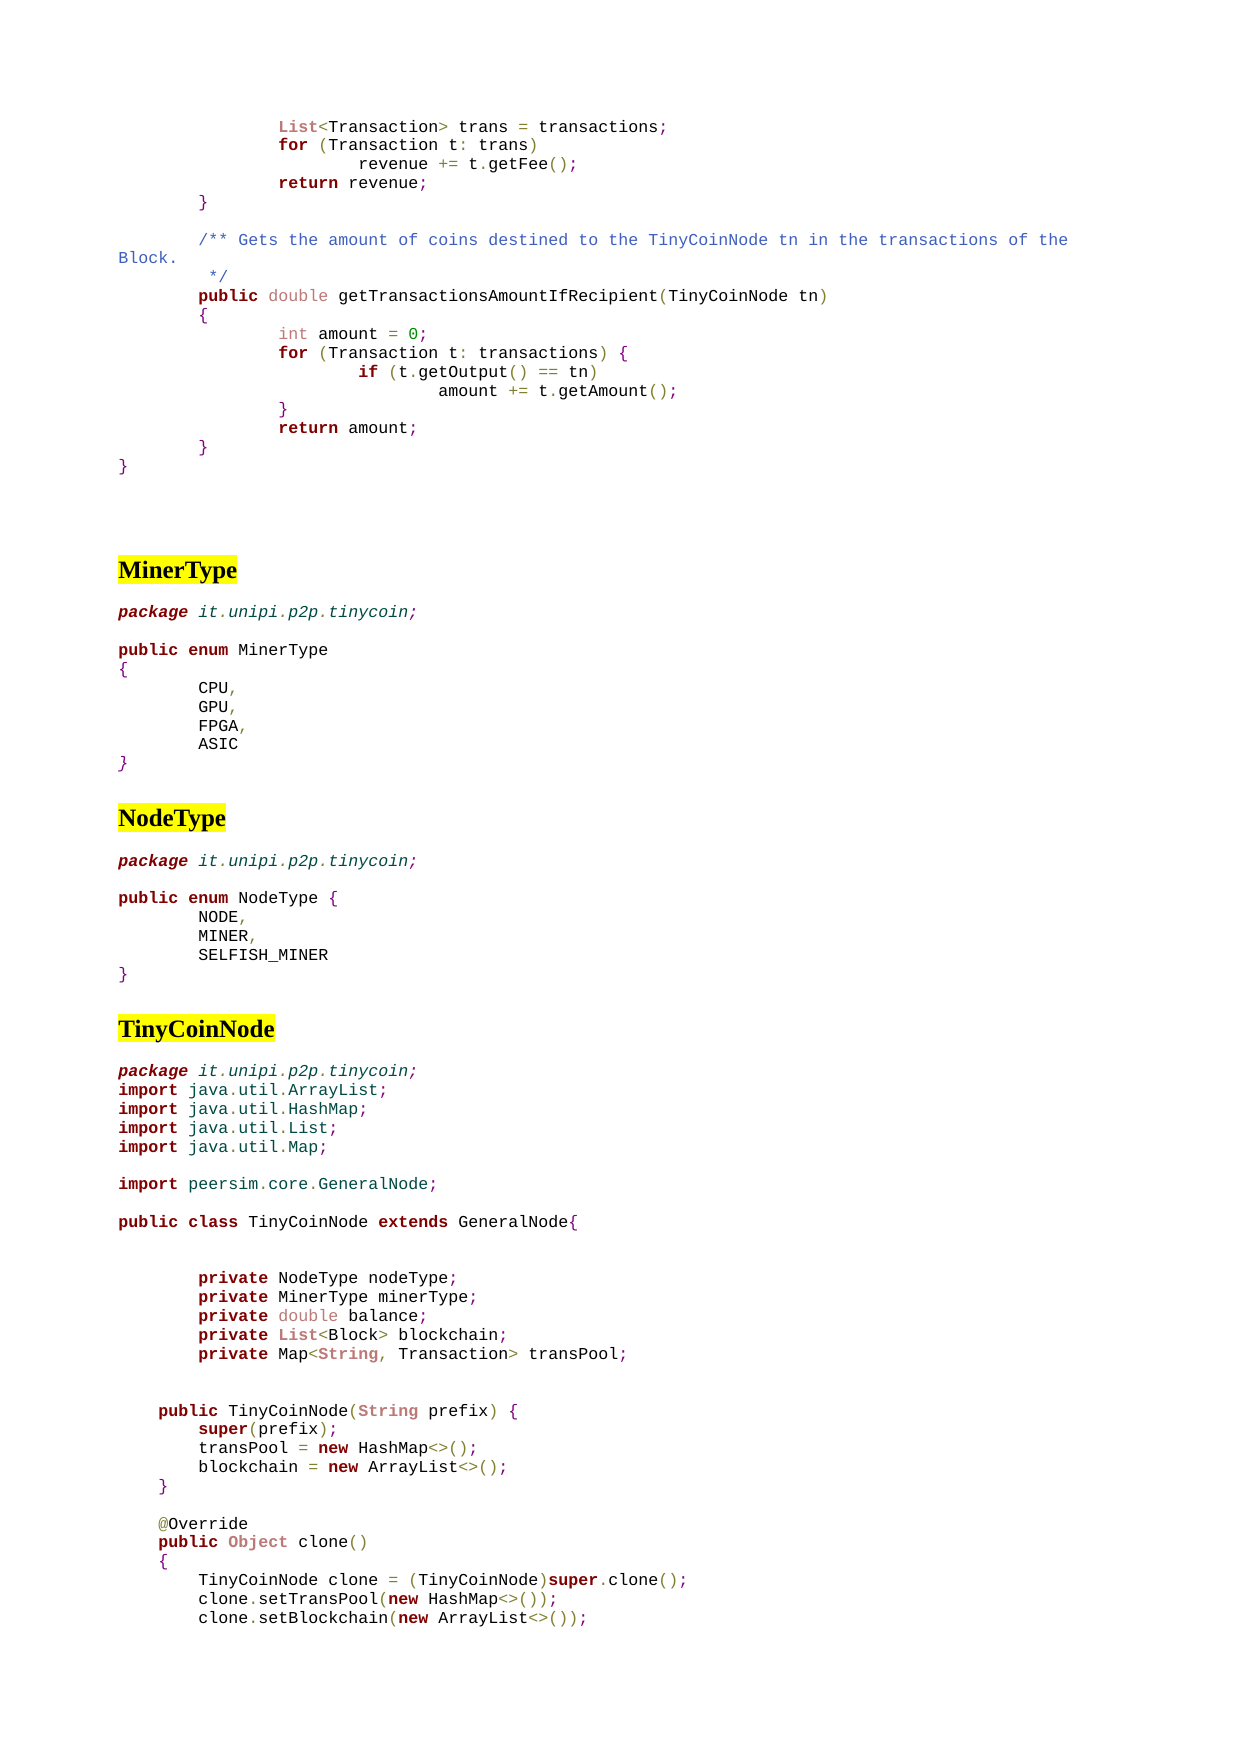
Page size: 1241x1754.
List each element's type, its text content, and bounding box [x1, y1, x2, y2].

text private List<Block> blockchain; [118, 1327, 1122, 1346]
text List<Transaction> trans = transactions; [118, 118, 1122, 137]
text public enum MinerType [118, 642, 1122, 661]
text import java.util.List; [118, 1119, 1122, 1138]
text } [118, 193, 1122, 212]
text */ [118, 269, 1122, 288]
text import peersim.core.GeneralNode; [118, 1176, 1122, 1195]
text CPU, [118, 679, 1122, 698]
text @Override [118, 1515, 1122, 1534]
text TinyCoinNode clone = (TinyCoinNode)super.clone(); [118, 1572, 1122, 1591]
text package it.unipi.p2p.tinycoin; [118, 852, 1122, 871]
text } [118, 965, 1122, 984]
text GPU, [118, 698, 1122, 717]
text { [118, 661, 1122, 679]
text private MinerType minerType; [118, 1289, 1122, 1308]
text public Object clone() [118, 1534, 1122, 1553]
text import java.util.HashMap; [118, 1100, 1122, 1119]
text } [118, 439, 1122, 457]
text private NodeType nodeType; [118, 1270, 1122, 1289]
text clone.setTransPool(new HashMap<>()); [118, 1591, 1122, 1609]
text for (Transaction t: trans) [118, 137, 1122, 156]
text super(prefix); [118, 1421, 1122, 1440]
text public class TinyCoinNode extends GeneralNode{ [118, 1213, 1122, 1232]
text import java.util.ArrayList; [118, 1082, 1122, 1100]
text } [118, 457, 1122, 476]
text NodeType [118, 803, 1122, 832]
text revenue += t.getFee(); [118, 156, 1122, 175]
text for (Transaction t: transactions) { [118, 344, 1122, 363]
text { [118, 307, 1122, 326]
text FPGA, [118, 717, 1122, 736]
text private Map<String, Transaction> transPool; [118, 1346, 1122, 1364]
text public enum NodeType { [118, 890, 1122, 909]
text transPool = new HashMap<>(); [118, 1440, 1122, 1459]
text { [118, 1553, 1122, 1572]
text NODE, [118, 909, 1122, 928]
text MinerType [118, 555, 1122, 584]
text amount += t.getAmount(); [118, 382, 1122, 401]
text SELFISH_MINER [118, 946, 1122, 965]
text return amount; [118, 420, 1122, 439]
text MINER, [118, 928, 1122, 946]
text blockchain = new ArrayList<>(); [118, 1459, 1122, 1477]
text } [118, 755, 1122, 774]
text } [118, 1477, 1122, 1496]
text public TinyCoinNode(String prefix) { [118, 1402, 1122, 1421]
text import java.util.Map; [118, 1138, 1122, 1157]
text private double balance; [118, 1308, 1122, 1327]
text ASIC [118, 736, 1122, 755]
text } [118, 401, 1122, 420]
text int amount = 0; [118, 326, 1122, 344]
text package it.unipi.p2p.tinycoin; [118, 1063, 1122, 1082]
text package it.unipi.p2p.tinycoin; [118, 604, 1122, 623]
text TinyCoinNode [118, 1014, 1122, 1042]
text return revenue; [118, 175, 1122, 193]
text if (t.getOutput() == tn) [118, 363, 1122, 382]
text clone.setBlockchain(new ArrayList<>()); [118, 1609, 1122, 1628]
text public double getTransactionsAmountIfRecipient(TinyCoinNode tn) [118, 288, 1122, 307]
text /** Gets the amount of coins destined to the TinyCoinNode tn in the transactions of the Block. [118, 231, 1122, 269]
